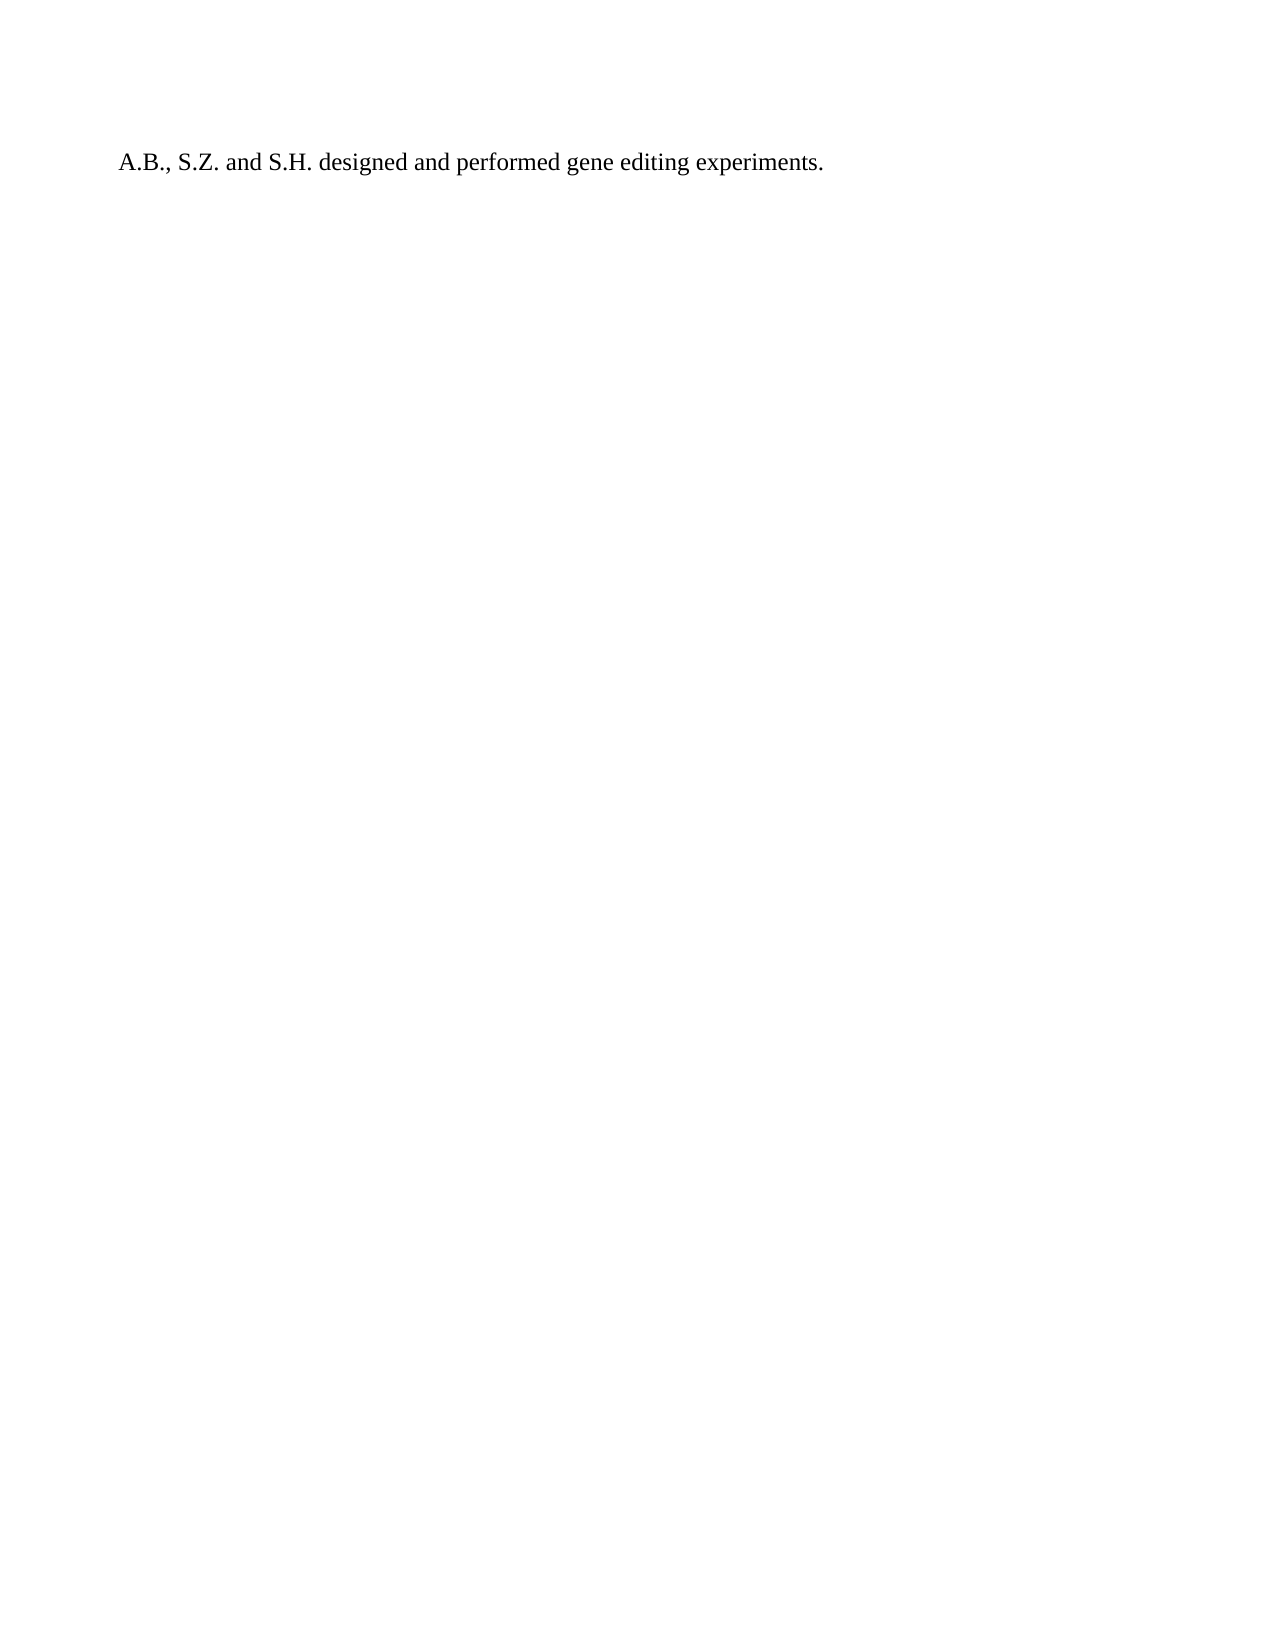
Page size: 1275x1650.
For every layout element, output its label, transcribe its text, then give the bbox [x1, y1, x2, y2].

text A.B., S.Z. and S.H. designed and performed gene editing experiments. [118, 147, 1157, 176]
